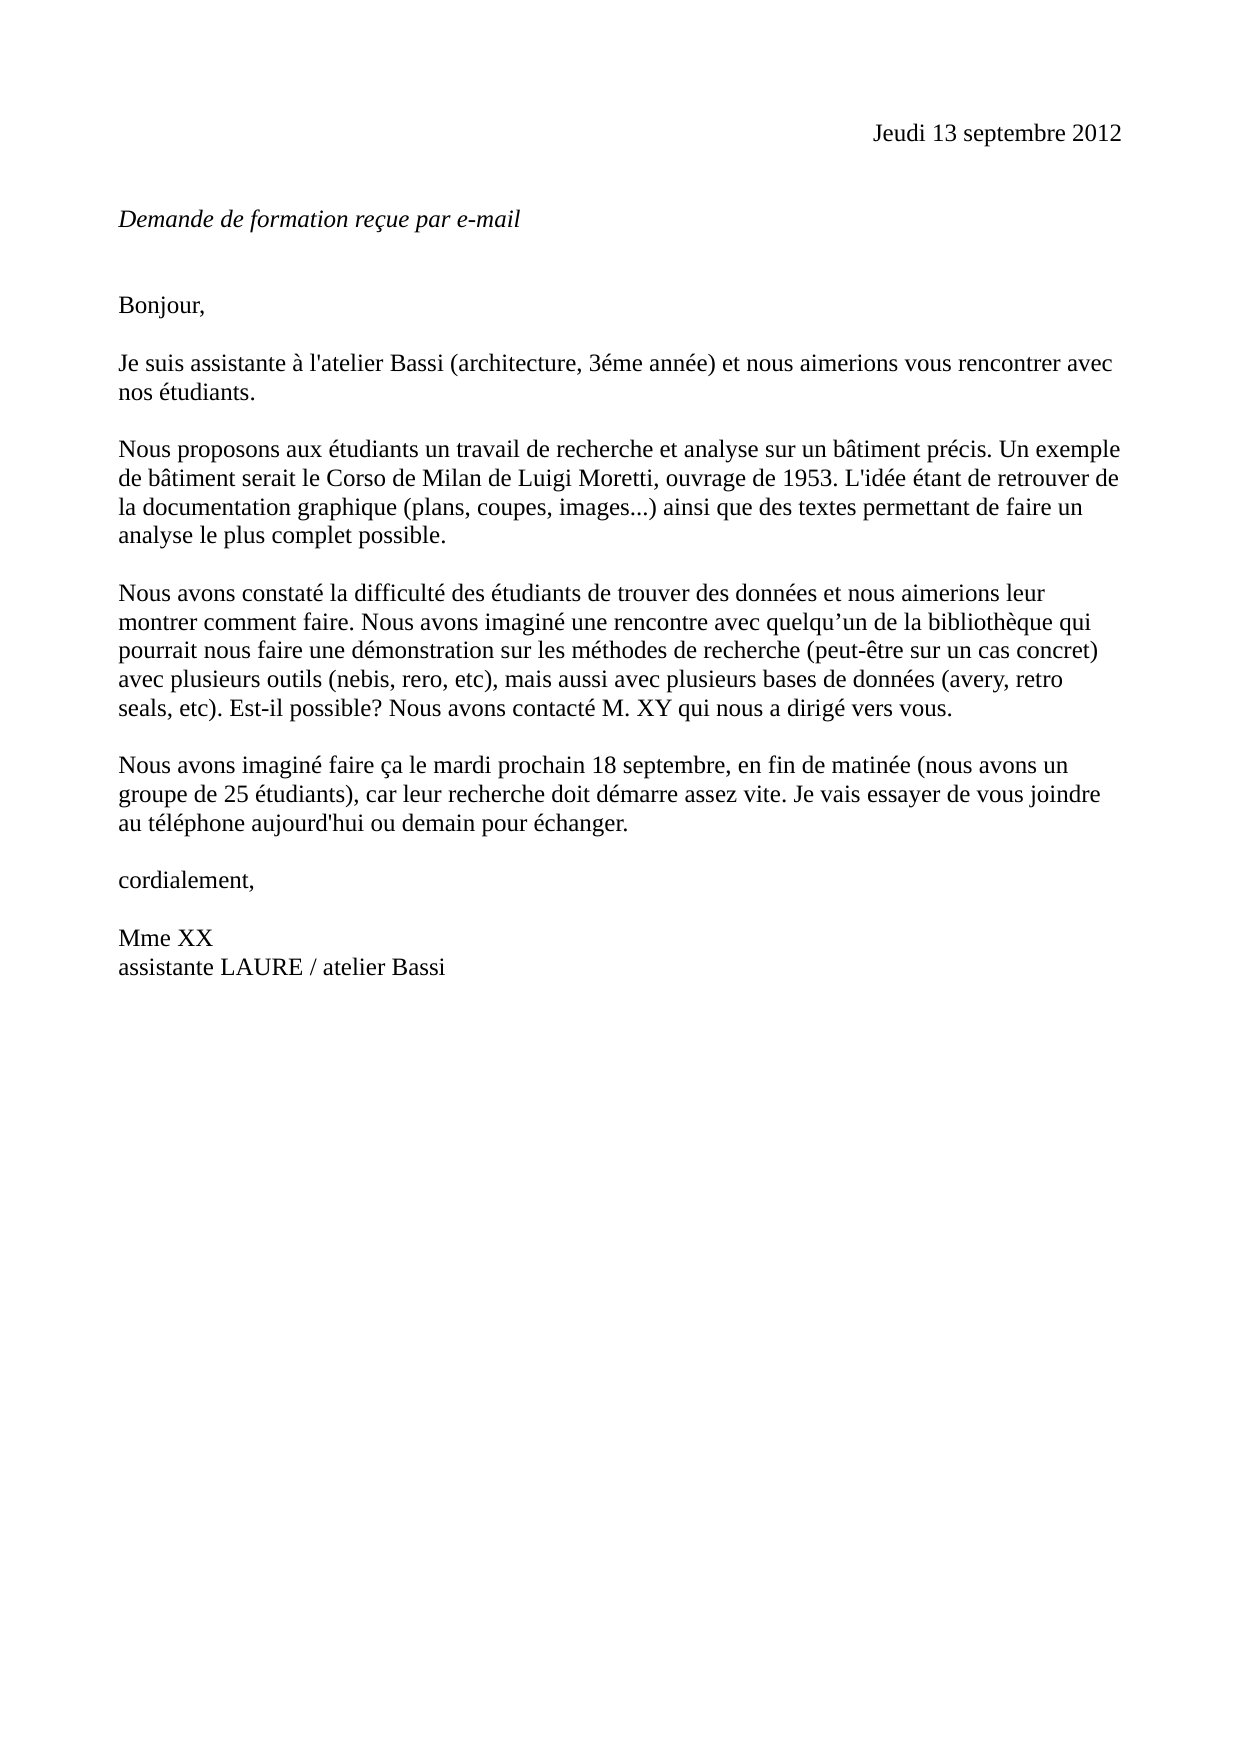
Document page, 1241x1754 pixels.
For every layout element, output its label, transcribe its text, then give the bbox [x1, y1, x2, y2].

text de bâtiment serait le Corso de Milan de Luigi Moretti, ouvrage de 1953. L'idée étant de retrouver de la documentation graphique (plans, coupes, images...) ainsi que des textes permettant de faire un analyse le plus complet possible. [118, 463, 1122, 549]
text Bonjour, Je suis assistante à l'atelier Bassi (architecture, 3éme année) et nous aimerions vous rencontrer avec nos étudiants. Nous proposons aux étudiants un travail de recherche et analyse sur un bâtiment précis. Un exemple [118, 291, 1122, 463]
text Jeudi 13 septembre 2012 [118, 118, 1122, 147]
text Nous avons constaté la difficulté des étudiants de trouver des données et nous aimerions leur montrer comment faire. Nous avons imaginé une rencontre avec quelqu’un de la bibliothèque qui pourrait nous faire une démonstration sur les méthodes de recherche (peut-être sur un cas concret) avec plusieurs outils (nebis, rero, etc), mais aussi avec plusieurs bases de données (avery, retro seals, etc). Est-il possible? Nous avons contacté M. XY qui nous a dirigé vers vous. Nous avons imaginé faire ça le mardi prochain 18 septembre, en fin de matinée (nous avons un groupe de 25 étudiants), car leur recherche doit démarre assez vite. Je vais essayer de vous joindre au téléphone aujourd'hui ou demain pour échanger. cordialement, Mme XX assistante LAURE / atelier Bassi [118, 578, 1122, 1038]
text Demande de formation reçue par e-mail [118, 204, 1122, 233]
